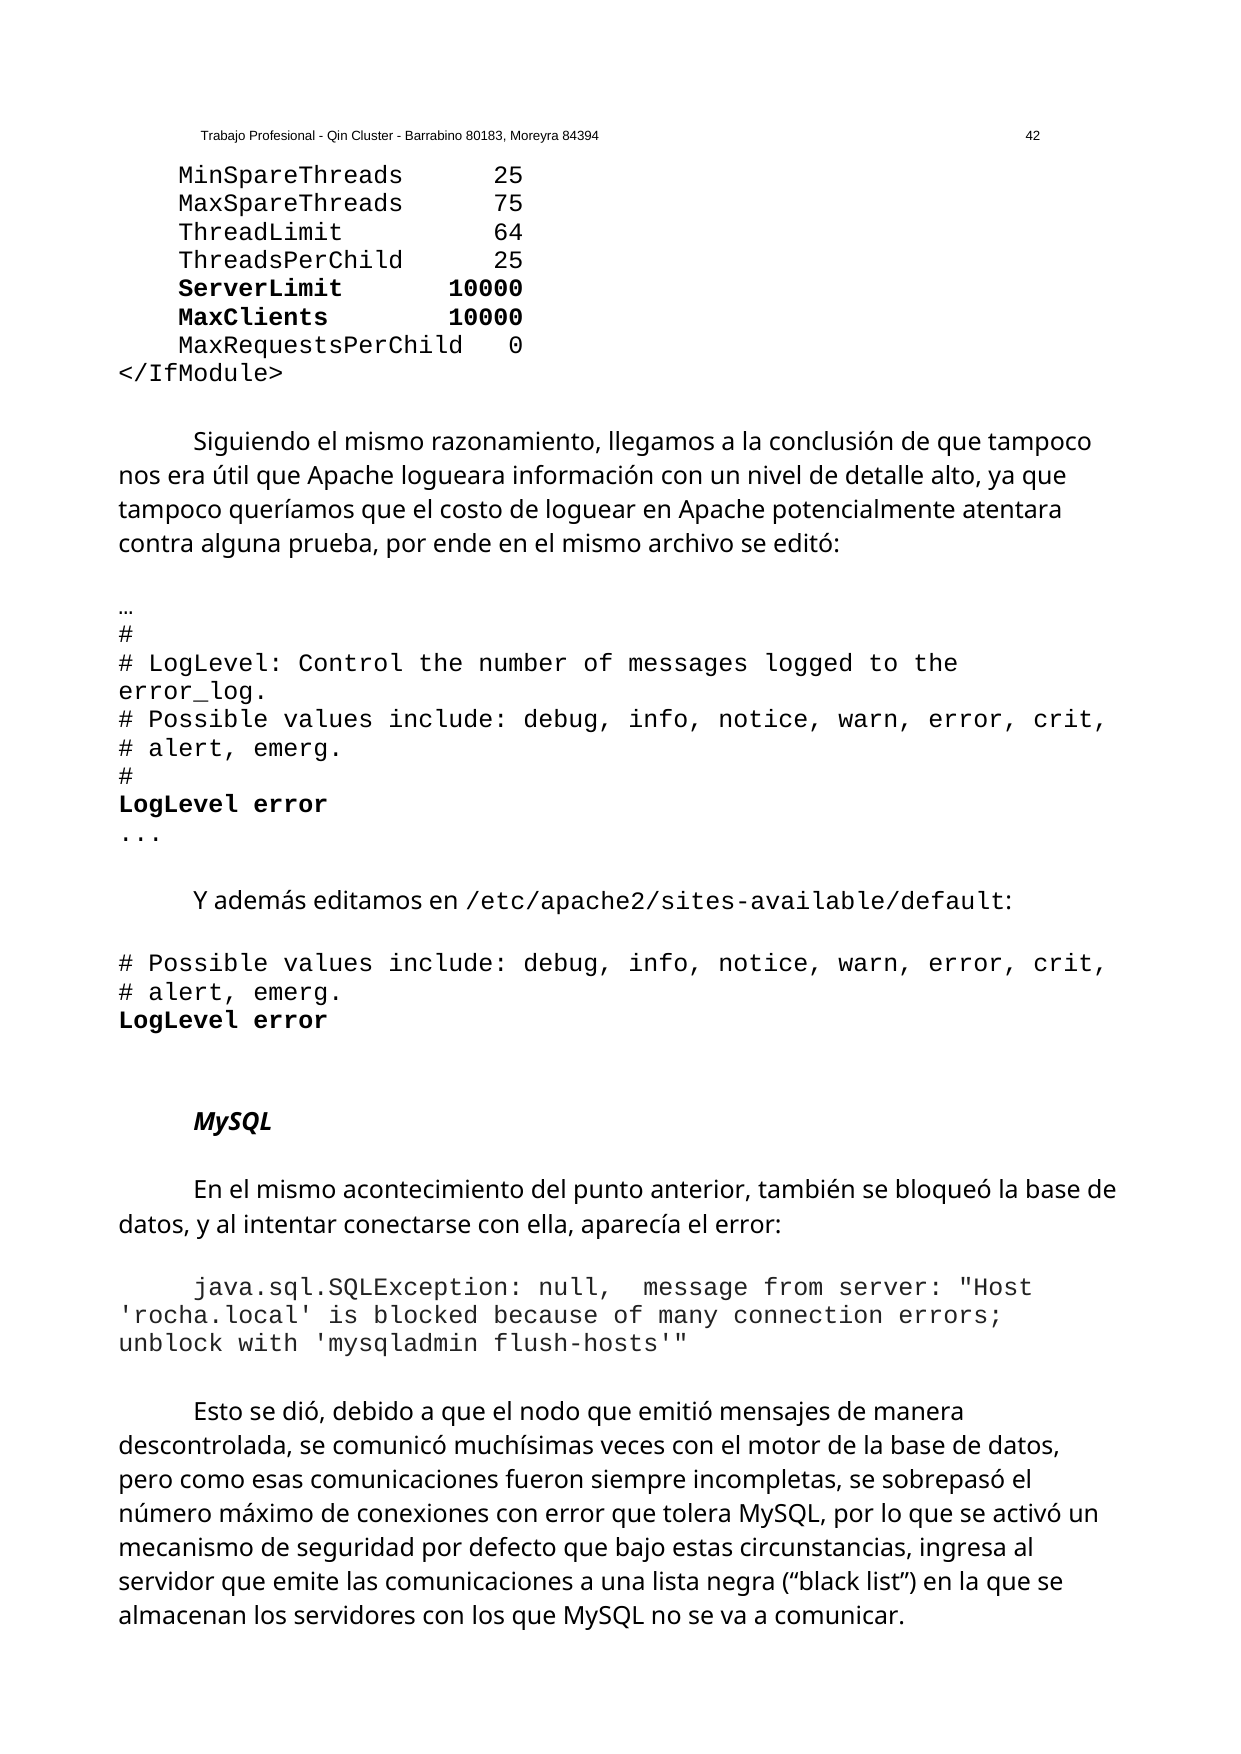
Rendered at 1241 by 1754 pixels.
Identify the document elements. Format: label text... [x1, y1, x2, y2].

text # alert, emerg. [118, 735, 1122, 763]
text ThreadLimit 64 [118, 219, 1122, 247]
text MySQL [118, 1104, 1122, 1138]
text java.sql.SQLException: null, message from server: "Host 'rocha.local' is blocked because of many connection errors; unblock with 'mysqladmin flush-hosts'" [118, 1274, 1122, 1359]
text # LogLevel: Control the number of messages logged to the error_log. [118, 650, 1122, 707]
text En el mismo acontecimiento del punto anterior, también se bloqueó la base de datos, y al intentar conectarse con ella, aparecía el error: [118, 1172, 1122, 1240]
text # [118, 763, 1122, 792]
text # Possible values include: debug, info, notice, warn, error, crit, [118, 951, 1122, 979]
text … [118, 593, 1122, 622]
text LogLevel error [118, 792, 1122, 820]
text # Possible values include: debug, info, notice, warn, error, crit, [118, 707, 1122, 735]
text # [118, 622, 1122, 650]
text MaxSpareThreads 75 [118, 191, 1122, 219]
text Siguiendo el mismo razonamiento, llegamos a la conclusión de que tampoco nos era útil que Apache logueara información con un nivel de detalle alto, ya que tampoco queríamos que el costo de loguear en Apache potencialmente atentara contra alguna prueba, por ende en el mismo archivo se editó: [118, 423, 1122, 559]
text MinSpareThreads 25 [118, 162, 1122, 191]
text ... [118, 820, 1122, 848]
text # alert, emerg. [118, 979, 1122, 1008]
text ServerLimit 10000 [118, 276, 1122, 304]
text Esto se dió, debido a que el nodo que emitió mensajes de manera descontrolada, se comunicó muchísimas veces con el motor de la base de datos, pero como esas comunicaciones fueron siempre incompletas, se sobrepasó el número máximo de conexiones con error que tolera MySQL, por lo que se activó un mecanismo de seguridad por defecto que bajo estas circunstancias, ingresa al servidor que emite las comunicaciones a una lista negra (“black list”) en la que se almacenan los servidores con los que MySQL no se va a comunicar. [118, 1393, 1122, 1632]
text </IfModule> [118, 361, 1122, 389]
text MaxClients 10000 [118, 304, 1122, 332]
text LogLevel error [118, 1008, 1122, 1036]
text MaxRequestsPerChild 0 [118, 332, 1122, 361]
text ThreadsPerChild 25 [118, 247, 1122, 276]
text Y además editamos en /etc/apache2/sites-available/default: [118, 883, 1122, 917]
